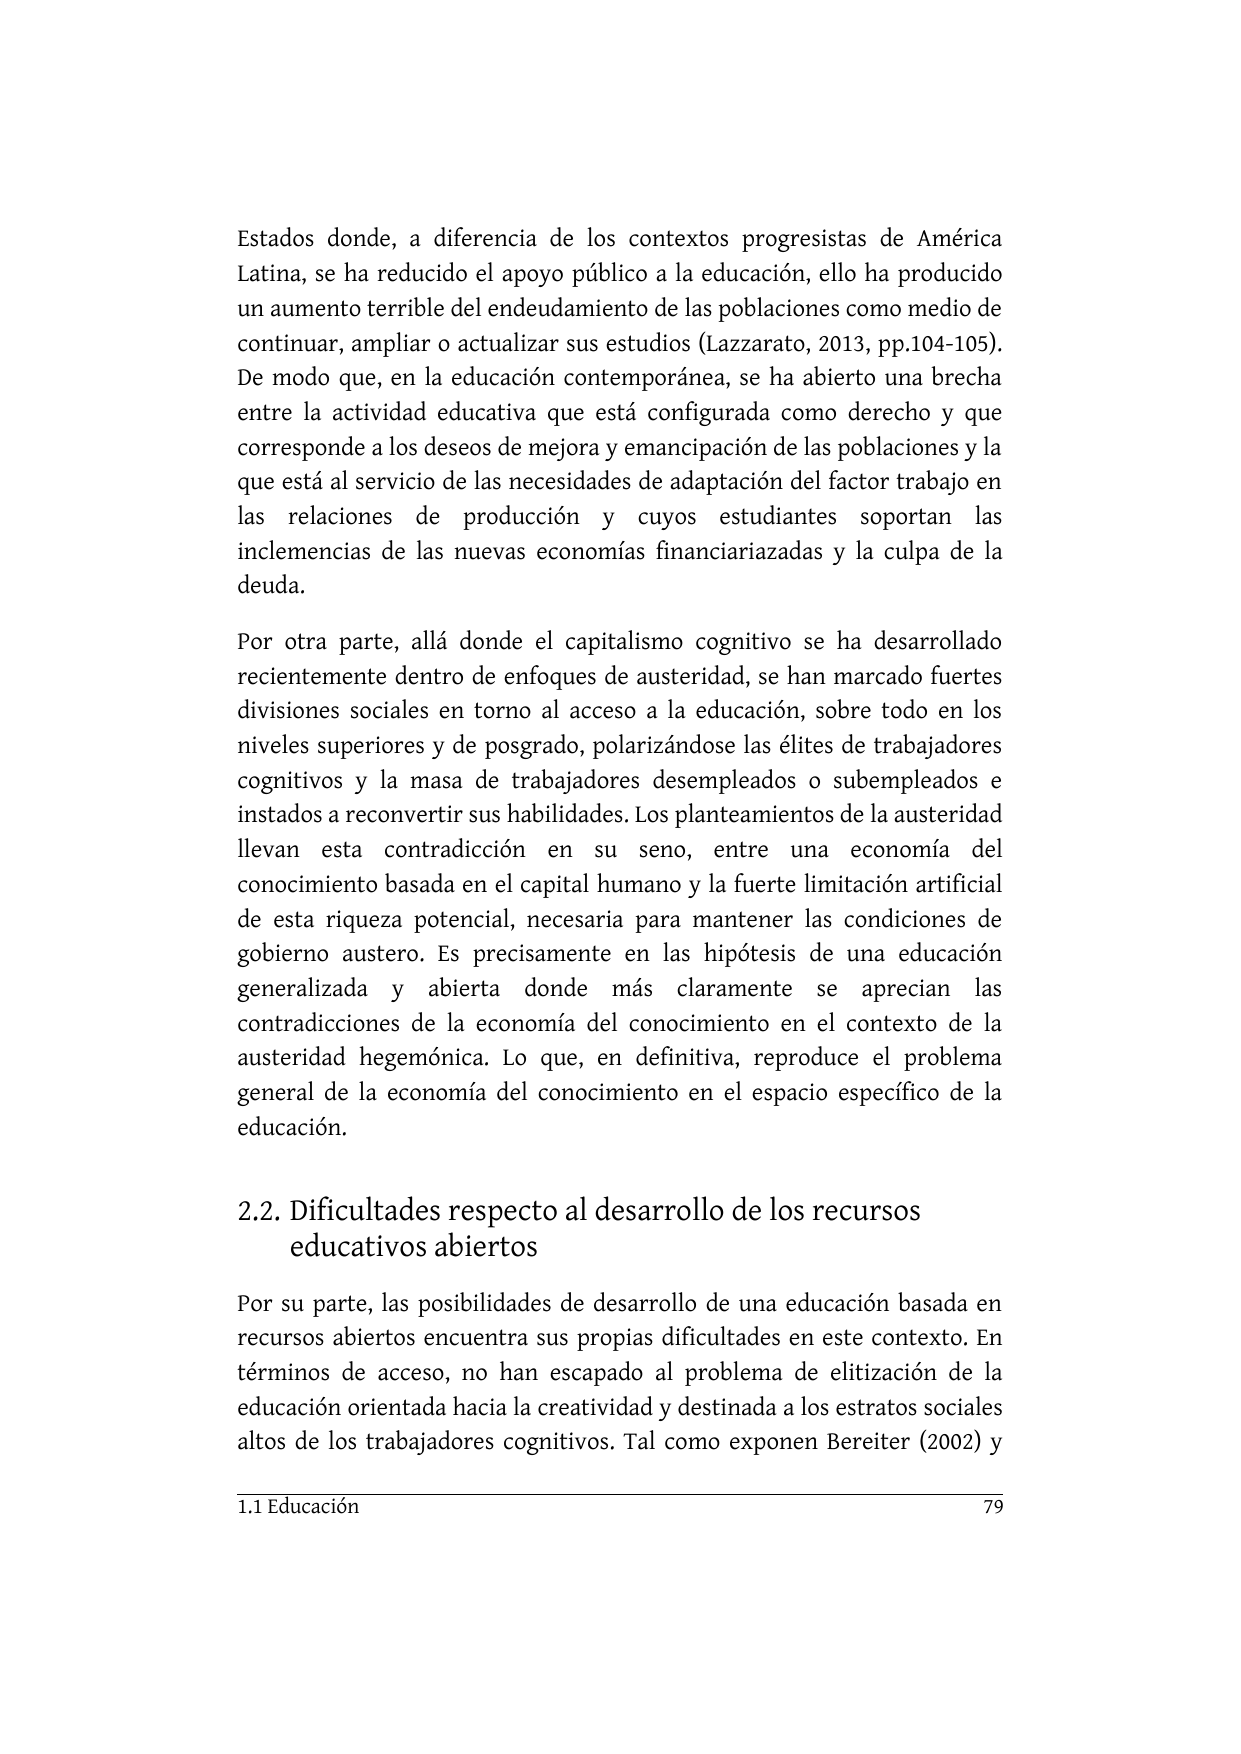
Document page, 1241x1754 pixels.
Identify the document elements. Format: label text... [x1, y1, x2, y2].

subtitle Dificultades respecto al desarrollo de los recursos educativos abiertos [237, 1193, 1003, 1265]
text Por su parte, las posibilidades de desarrollo de una educación basada en recursos abiertos encuentra sus propias dificultades en este contexto. En términos de acceso, no han escapado al problema de elitización de la educación orientada hacia la creatividad y destinada a los estratos sociales altos de los trabajadores cognitivos. Tal como exponen Bereiter (2002) y [237, 1289, 1003, 1457]
text Estados donde, a diferencia de los contextos progresistas de América Latina, se ha reducido el apoyo público a la educación, ello ha producido un aumento terrible del endeudamiento de las poblaciones como medio de continuar, ampliar o actualizar sus estudios (Lazzarato, 2013, pp.104-105). De modo que, en la educación contemporánea, se ha abierto una brecha entre la actividad educativa que está configurada como derecho y que corresponde a los deseos de mejora y emancipación de las poblaciones y la que está al servicio de las necesidades de adaptación del factor trabajo en las relaciones de producción y cuyos estudiantes soportan las inclemencias de las nuevas economías financiariazadas y la culpa de la deuda. [237, 225, 1003, 601]
text Por otra parte, allá donde el capitalismo cognitivo se ha desarrollado recientemente dentro de enfoques de austeridad, se han marcado fuertes divisiones sociales en torno al acceso a la educación, sobre todo en los niveles superiores y de posgrado, polarizándose las élites de trabajadores cognitivos y la masa de trabajadores desempleados o subempleados e instados a reconvertir sus habilidades. Los planteamientos de la austeridad llevan esta contradicción en su seno, entre una economía del conocimiento basada en el capital humano y la fuerte limitación artificial de esta riqueza potencial, necesaria para mantener las condiciones de gobierno austero. Es precisamente en las hipótesis de una educación generalizada y abierta donde más claramente se aprecian las contradicciones de la economía del conocimiento en el contexto de la austeridad hegemónica. Lo que, en definitiva, reproduce el problema general de la economía del conocimiento en el espacio específico de la educación. [237, 628, 1003, 1142]
